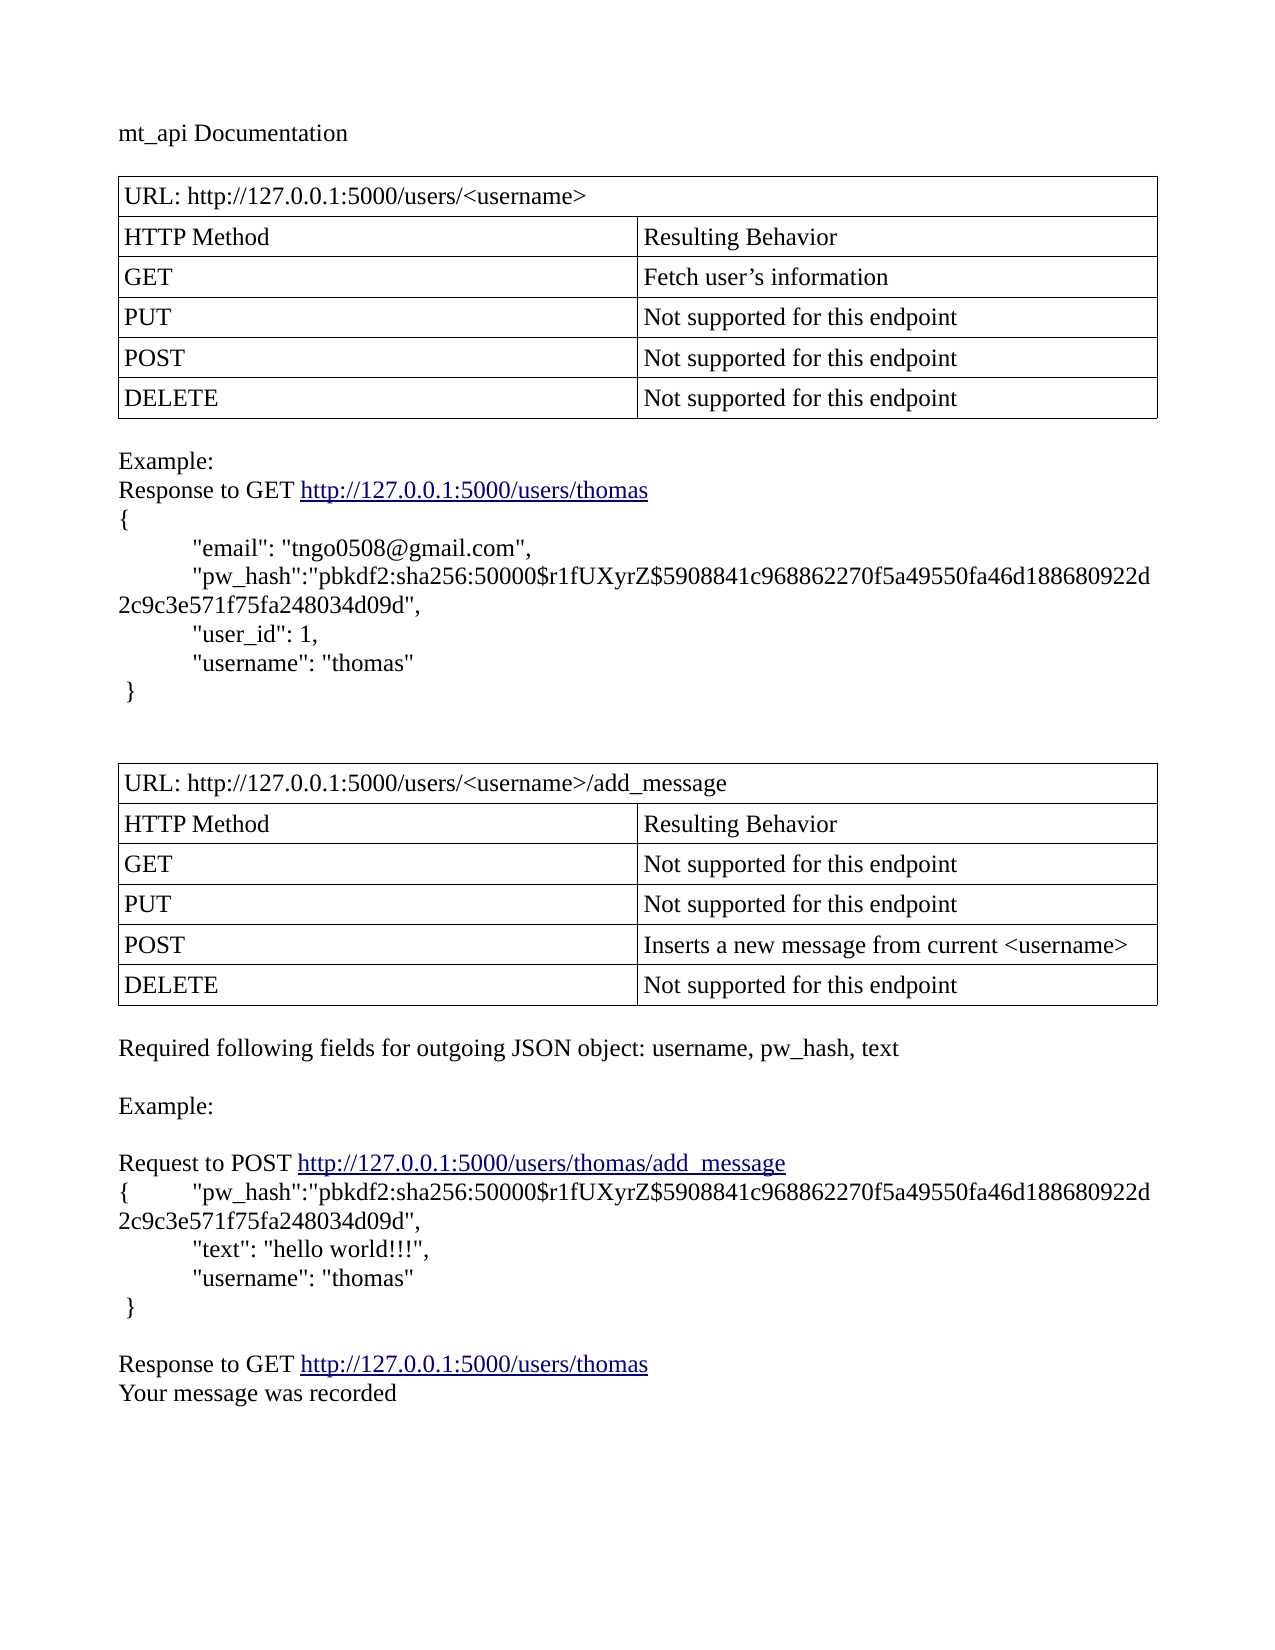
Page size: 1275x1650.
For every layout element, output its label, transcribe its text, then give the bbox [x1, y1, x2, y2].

table_cell Fetch user’s information [638, 257, 1157, 297]
table_cell Resulting Behavior [638, 217, 1157, 256]
table_cell DELETE [119, 965, 637, 1004]
table_cell HTTP Method [119, 217, 637, 256]
text "username": "thomas" [118, 1263, 1157, 1292]
text "username": "thomas" [118, 648, 1157, 676]
table_cell Not supported for this endpoint [638, 378, 1157, 417]
table_cell Not supported for this endpoint [638, 298, 1157, 337]
table_cell GET [119, 844, 637, 883]
text "email": "tngo0508@gmail.com", "pw_hash":"pbkdf2:sha256:50000$r1fUXyrZ$5908841c968862270f5a49550fa46d188680922d2c9c3e571f75fa248034d09d", [118, 533, 1157, 619]
text } [118, 676, 1157, 705]
table_header URL: http://127.0.0.1:5000/users/<username>/add_message [119, 764, 1157, 803]
text Request to POST http://127.0.0.1:5000/users/thomas/add_message [118, 1148, 1157, 1177]
table_cell POST [119, 925, 637, 964]
table_cell Not supported for this endpoint [638, 885, 1157, 924]
table_cell Not supported for this endpoint [638, 965, 1157, 1004]
table_cell PUT [119, 298, 637, 337]
text mt_api Documentation [118, 118, 1157, 147]
table_cell Not supported for this endpoint [638, 338, 1157, 377]
text } [118, 1292, 1157, 1321]
text Your message was recorded [118, 1378, 1157, 1407]
table_cell GET [119, 257, 637, 297]
text Response to GET http://127.0.0.1:5000/users/thomas [118, 475, 1157, 504]
text { "pw_hash":"pbkdf2:sha256:50000$r1fUXyrZ$5908841c968862270f5a49550fa46d188680922d2c9c3e571f75fa248034d09d", [118, 1177, 1157, 1234]
text "text": "hello world!!!", [118, 1234, 1157, 1263]
table_cell Not supported for this endpoint [638, 844, 1157, 883]
table_cell PUT [119, 885, 637, 924]
text Required following fields for outgoing JSON object: username, pw_hash, text [118, 1033, 1157, 1062]
table_cell Resulting Behavior [638, 804, 1157, 843]
text Example: [118, 446, 1157, 475]
text "user_id": 1, [118, 619, 1157, 648]
table_cell DELETE [119, 378, 637, 417]
text { [118, 504, 1157, 533]
table_cell HTTP Method [119, 804, 637, 843]
table_cell Inserts a new message from current <username> [638, 925, 1157, 964]
text Example: [118, 1091, 1157, 1119]
table_cell POST [119, 338, 637, 377]
table_header URL: http://127.0.0.1:5000/users/<username> [119, 177, 1157, 216]
text Response to GET http://127.0.0.1:5000/users/thomas [118, 1349, 1157, 1378]
